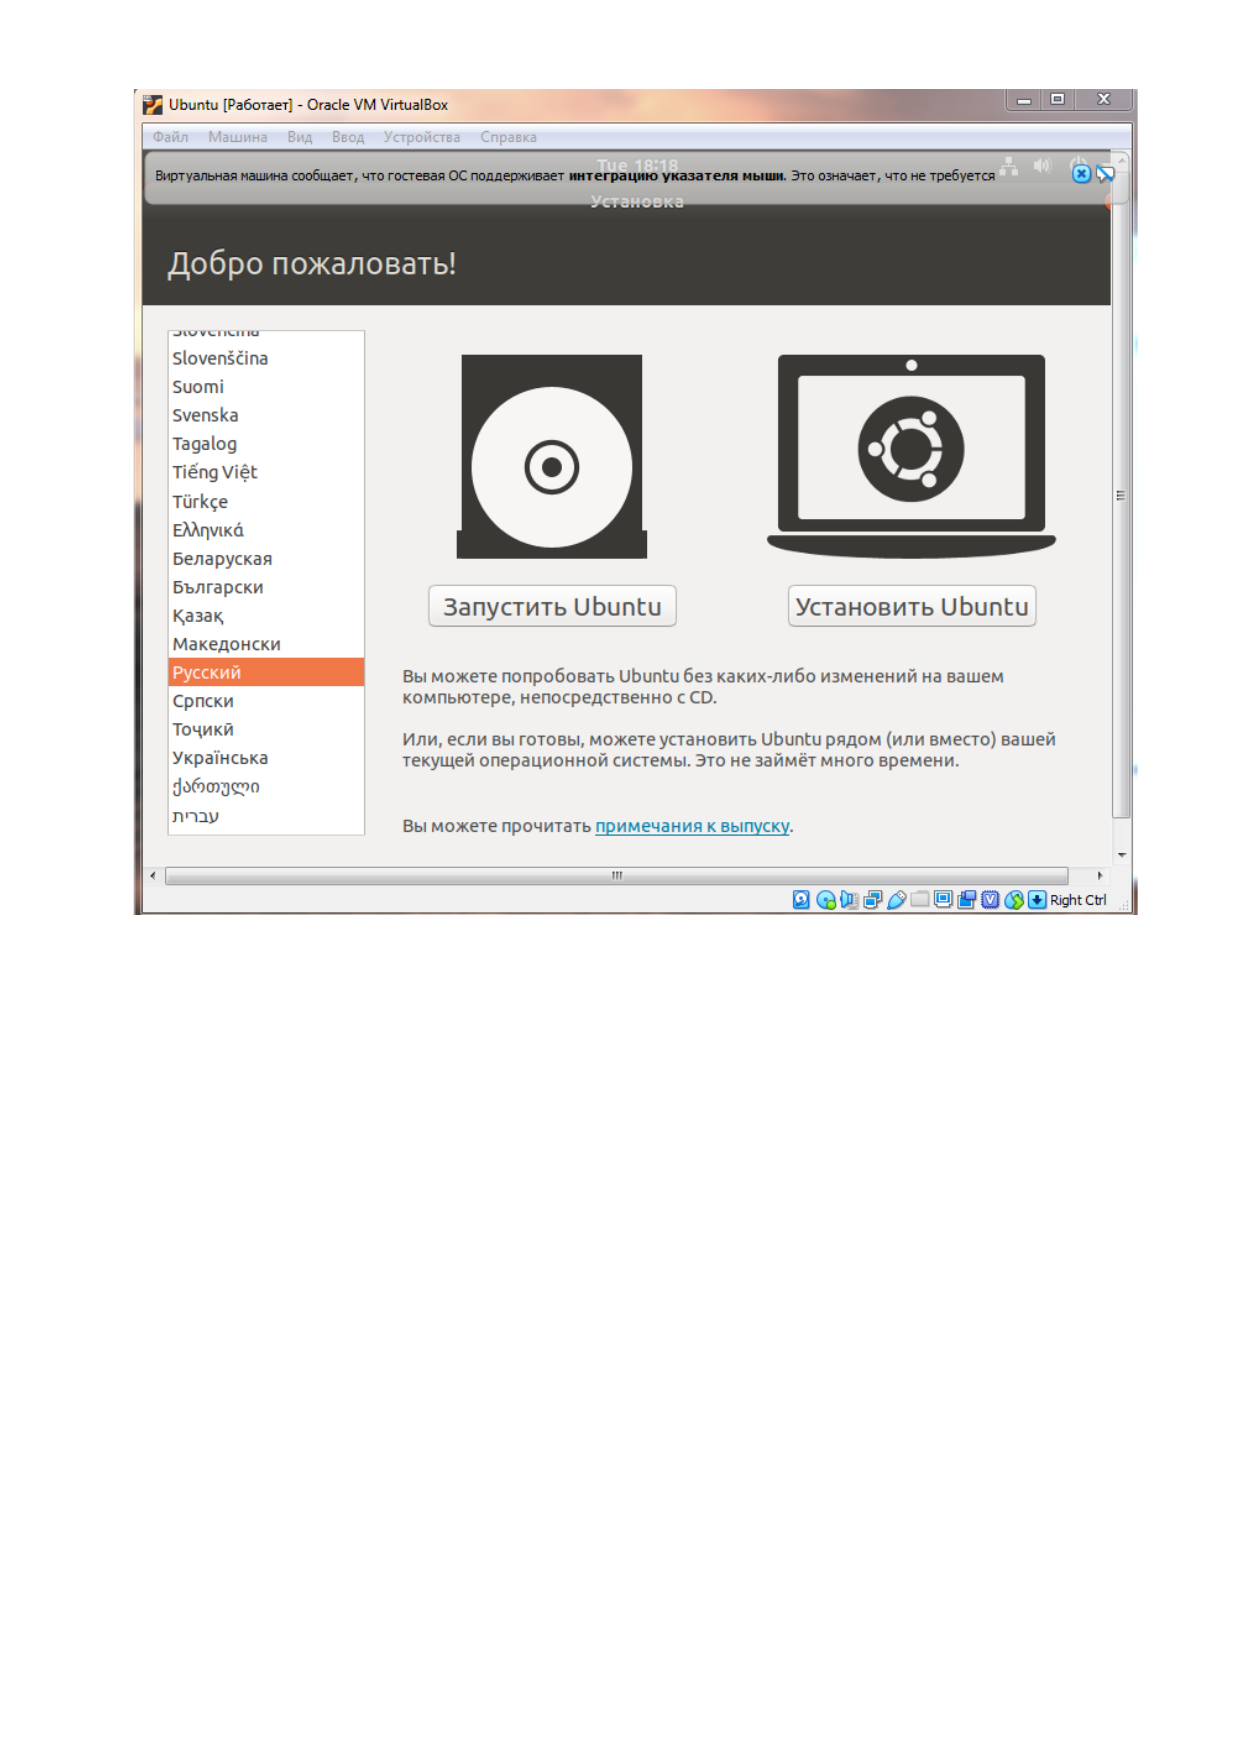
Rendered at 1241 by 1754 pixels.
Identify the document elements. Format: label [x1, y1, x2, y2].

picture [133, 89, 1138, 915]
